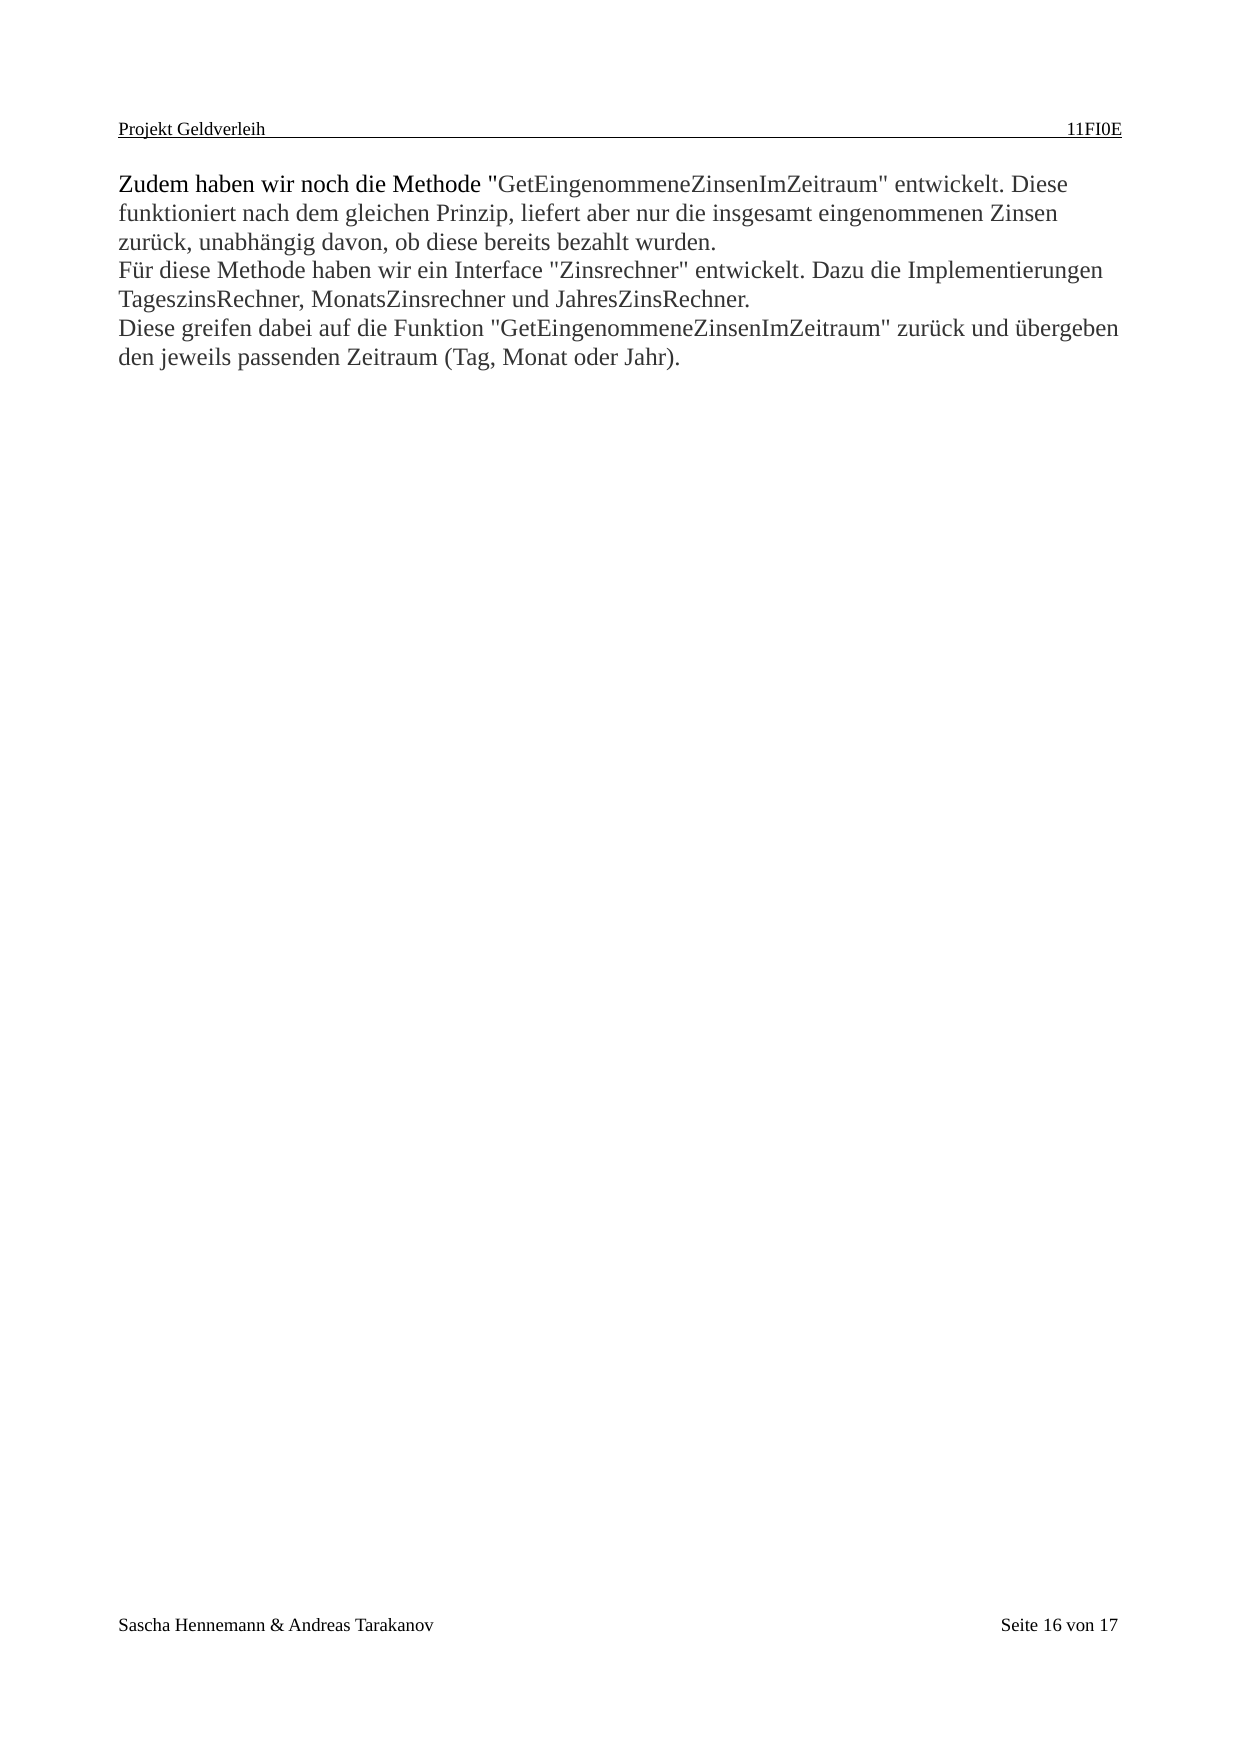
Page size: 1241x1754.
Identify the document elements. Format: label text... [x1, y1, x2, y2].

text Für diese Methode haben wir ein Interface "Zinsrechner" entwickelt. Dazu die Implementierungen TageszinsRechner, MonatsZinsrechner und JahresZinsRechner. [118, 255, 1122, 313]
text Diese greifen dabei auf die Funktion "GetEingenommeneZinsenImZeitraum" zurück und übergeben den jeweils passenden Zeitraum (Tag, Monat oder Jahr). [118, 313, 1122, 370]
text Zudem haben wir noch die Methode "GetEingenommeneZinsenImZeitraum" entwickelt. Diese funktioniert nach dem gleichen Prinzip, liefert aber nur die insgesamt eingenommenen Zinsen zurück, unabhängig davon, ob diese bereits bezahlt wurden. [118, 169, 1122, 255]
